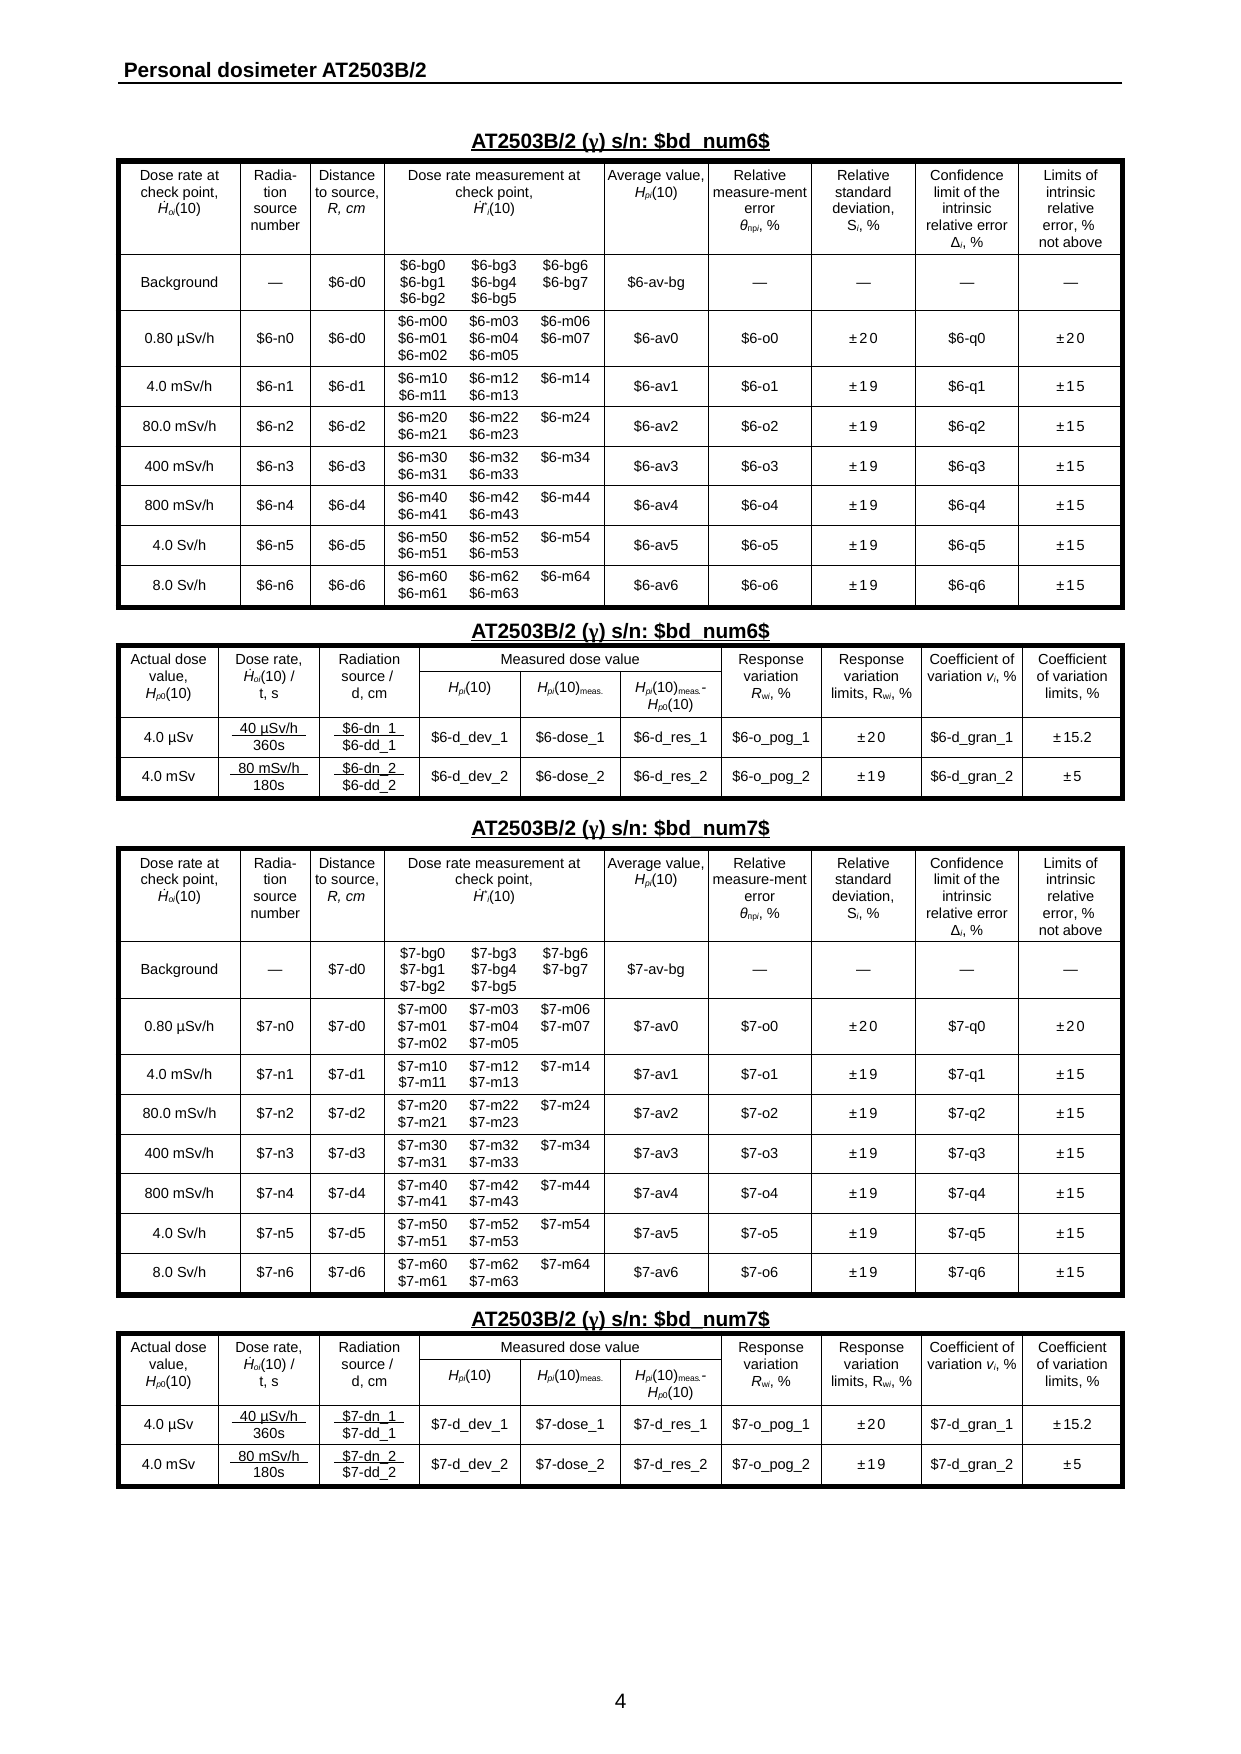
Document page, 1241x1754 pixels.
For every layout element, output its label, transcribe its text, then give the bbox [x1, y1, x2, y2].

table_cell $6-q3 [916, 447, 1018, 485]
table_cell $6-m00 $6-m01 $6-m02 $6-m03 $6-m04 $6-m05 $6-m06 $6-m07 [385, 311, 604, 366]
table_cell $6-dose_2 [521, 758, 620, 796]
table_cell — [916, 255, 1018, 310]
table_cell $6-d_res_1 [621, 718, 721, 757]
table_cell — [812, 942, 915, 998]
table_cell $6-o3 [709, 447, 811, 485]
table_cell Relative measure-ment error θпрi, % [709, 164, 811, 253]
table_cell $6-d6 [311, 566, 384, 604]
table_cell Dose rate measurement at check point, Ḣ*i(10) [385, 164, 604, 253]
table_cell $6-av0 [605, 311, 708, 366]
table_cell 4.0 mSv [121, 758, 218, 796]
table_cell 40 µSv/h 360s [219, 1406, 319, 1444]
table_cell $7-n6 [241, 1254, 310, 1292]
table_cell Measured dose value [420, 1336, 721, 1358]
table_cell — [1019, 942, 1120, 998]
table_cell Radia-tion source number [241, 164, 310, 253]
table_cell Dose rate at check point, Ḣoi(10) [121, 851, 240, 941]
table_cell $6-av6 [605, 566, 708, 604]
table_cell $6-q1 [916, 367, 1018, 406]
table_cell 0.80 µSv/h [121, 311, 240, 366]
table_cell $7-d2 [311, 1095, 384, 1133]
table_cell $7-o2 [709, 1095, 811, 1133]
table_cell $6-av2 [605, 407, 708, 446]
table_cell $7-m20 $7-m21 $7-m22 $7-m23 $7-m24 [385, 1095, 604, 1133]
table_header AT2503B/2 (γ) s/n: $bd_num7$ [118, 801, 1122, 846]
table_cell Hpi(10) [420, 1360, 520, 1404]
table_cell $7-m00 $7-m01 $7-m02 $7-m03 $7-m04 $7-m05 $7-m06 $7-m07 [385, 999, 604, 1054]
table_cell 400 mSv/h [121, 1135, 240, 1173]
table_cell ±5 [1023, 758, 1120, 796]
table_cell $7-o_pog_1 [722, 1406, 821, 1444]
table_cell $7-d0 [311, 999, 384, 1054]
table_cell ±15 [1019, 486, 1120, 525]
table_cell $7-d_gran_1 [922, 1406, 1022, 1444]
table_cell ±15.2 [1023, 1406, 1120, 1444]
table_cell ±19 [812, 526, 915, 565]
table_cell $7-o1 [709, 1055, 811, 1094]
table_cell $6-m40 $6-m41 $6-m42 $6-m43 $6-m44 [385, 486, 604, 525]
table_cell $6-d2 [311, 407, 384, 446]
table_cell $7-n1 [241, 1055, 310, 1094]
table_cell $6-n3 [241, 447, 310, 485]
table_cell — [1019, 255, 1120, 310]
table_cell $7-av0 [605, 999, 708, 1054]
table_cell $7-o5 [709, 1214, 811, 1252]
table_cell ±20 [822, 1406, 921, 1444]
table_cell ±19 [812, 1214, 915, 1252]
table_cell $7-d_dev_2 [420, 1445, 520, 1484]
table_cell Actual dose value, Hp0(10) [121, 648, 218, 717]
table_cell — [916, 942, 1018, 998]
table_header AT2503B/2 (γ) s/n: $bd_num6$ [118, 610, 1122, 643]
table_cell $6-o2 [709, 407, 811, 446]
table_cell $7-q1 [916, 1055, 1018, 1094]
table_cell 8.0 Sv/h [121, 566, 240, 604]
table_cell 8.0 Sv/h [121, 1254, 240, 1292]
table_cell 4.0 mSv/h [121, 367, 240, 406]
table_cell $6-q2 [916, 407, 1018, 446]
table_cell 4.0 µSv [121, 718, 218, 757]
table_cell Dose rate, Ḣoi(10) / t, s [219, 648, 319, 717]
table_cell $6-d4 [311, 486, 384, 525]
table_cell $6-dn_1 $6-dd_1 [320, 718, 419, 757]
table_cell $7-q0 [916, 999, 1018, 1054]
table_cell $6-av3 [605, 447, 708, 485]
table_cell Average value, Hpi(10) [605, 851, 708, 941]
table_cell Hpi(10) [420, 672, 520, 717]
table_cell ±5 [1023, 1445, 1120, 1484]
table_cell Coefficient of variation limits, % [1023, 1336, 1120, 1404]
table_cell $7-d_res_2 [621, 1445, 721, 1484]
table_cell $6-n5 [241, 526, 310, 565]
table_cell $6-o6 [709, 566, 811, 604]
table_cell 80.0 mSv/h [121, 407, 240, 446]
table_cell $6-d_gran_1 [922, 718, 1022, 757]
table_cell $7-dn_2 $7-dd_2 [320, 1445, 419, 1484]
table_cell $6-bg0 $6-bg1 $6-bg2 $6-bg3 $6-bg4 $6-bg5 $6-bg6 $6-bg7 [385, 255, 604, 310]
table_cell $7-av6 [605, 1254, 708, 1292]
table_cell Limits of intrinsic relative error, % not above [1019, 851, 1120, 941]
table_cell 4.0 mSv [121, 1445, 218, 1484]
table_cell $7-av4 [605, 1174, 708, 1213]
table_cell $6-av1 [605, 367, 708, 406]
table_cell ±15 [1019, 1095, 1120, 1133]
table_cell ±19 [822, 758, 921, 796]
table_cell ±20 [1019, 999, 1120, 1054]
table_cell $7-n5 [241, 1214, 310, 1252]
table_cell ±19 [812, 447, 915, 485]
table_cell $6-dose_1 [521, 718, 620, 757]
table_cell Response variation Rwi, % [722, 1336, 821, 1404]
table_cell $6-d_gran_2 [922, 758, 1022, 796]
table_cell 800 mSv/h [121, 486, 240, 525]
table_cell $7-d_gran_2 [922, 1445, 1022, 1484]
table_cell ±19 [812, 1254, 915, 1292]
table_cell Response variation Rwi, % [722, 648, 821, 717]
table_cell Dose rate, Ḣoi(10) / t, s [219, 1336, 319, 1404]
table_cell $7-d_res_1 [621, 1406, 721, 1444]
table_cell ±19 [812, 407, 915, 446]
table_cell $6-n1 [241, 367, 310, 406]
table_cell $6-n6 [241, 566, 310, 604]
table_cell ±15 [1019, 447, 1120, 485]
table_cell 4.0 Sv/h [121, 1214, 240, 1252]
table_cell Confidence limit of the intrinsic relative error Δi, % [916, 164, 1018, 253]
table_cell ±15 [1019, 367, 1120, 406]
table_cell ±15 [1019, 1254, 1120, 1292]
table_cell Distance to source, R, сm [311, 164, 384, 253]
table_cell $6-o_pog_1 [722, 718, 821, 757]
table_cell Limits of intrinsic relative error, % not above [1019, 164, 1120, 253]
table_cell $6-m50 $6-m51 $6-m52 $6-m53 $6-m54 [385, 526, 604, 565]
table_cell Hpi(10)meas. [521, 672, 620, 717]
table_cell — [241, 942, 310, 998]
table_cell Background [121, 942, 240, 998]
table_cell $6-av5 [605, 526, 708, 565]
table_cell — [241, 255, 310, 310]
table_cell ±15 [1019, 1135, 1120, 1173]
table_cell 4.0 mSv/h [121, 1055, 240, 1094]
table_cell $7-n4 [241, 1174, 310, 1213]
table_cell Radia-tion source number [241, 851, 310, 941]
table_cell $6-q6 [916, 566, 1018, 604]
table_cell $6-q0 [916, 311, 1018, 366]
table_cell ±19 [812, 1095, 915, 1133]
table_header AT2503B/2 (γ) s/n: $bd_num6$ [118, 114, 1122, 158]
table_cell ±20 [822, 718, 921, 757]
table_cell — [709, 255, 811, 310]
table_cell Response variation limits, Rwi, % [822, 648, 921, 717]
table_cell Confidence limit of the intrinsic relative error Δi, % [916, 851, 1018, 941]
table_cell Measured dose value [420, 648, 721, 671]
table_cell $7-n2 [241, 1095, 310, 1133]
table_cell $7-m50 $7-m51 $7-m52 $7-m53 $7-m54 [385, 1214, 604, 1252]
table_cell $7-av1 [605, 1055, 708, 1094]
table_cell $7-dn_1 $7-dd_1 [320, 1406, 419, 1444]
table_cell $7-d4 [311, 1174, 384, 1213]
table_cell $6-d_res_2 [621, 758, 721, 796]
table_cell 80.0 mSv/h [121, 1095, 240, 1133]
table_cell $6-n2 [241, 407, 310, 446]
table_cell Coefficient of variation vi, % [922, 1336, 1022, 1404]
table_cell $7-d5 [311, 1214, 384, 1252]
table_cell $7-m60 $7-m61 $7-m62 $7-m63 $7-m64 [385, 1254, 604, 1292]
table_cell $6-n0 [241, 311, 310, 366]
table_cell Dose rate at check point, Ḣoi(10) [121, 164, 240, 253]
table_cell Coefficient of variation vi, % [922, 648, 1022, 717]
table_cell $6-o1 [709, 367, 811, 406]
table_cell $7-dose_2 [521, 1445, 620, 1484]
table_cell Dose rate measurement at check point, Ḣ*i(10) [385, 851, 604, 941]
table_cell $7-d6 [311, 1254, 384, 1292]
table_cell 4.0 µSv [121, 1406, 218, 1444]
table_cell ±15.2 [1023, 718, 1120, 757]
table_cell $7-q2 [916, 1095, 1018, 1133]
table_cell Hpi(10)meas.-Hp0(10) [621, 672, 721, 717]
table_cell $6-o5 [709, 526, 811, 565]
table_cell — [709, 942, 811, 998]
table_cell $7-o3 [709, 1135, 811, 1173]
table_cell Distance to source, R, сm [311, 851, 384, 941]
table_cell $6-o0 [709, 311, 811, 366]
table_cell Hpi(10)meas.-Hp0(10) [621, 1360, 721, 1404]
table_header AT2503B/2 (γ) s/n: $bd_num7$ [118, 1298, 1122, 1331]
table_cell $7-av3 [605, 1135, 708, 1173]
table_cell ±15 [1019, 526, 1120, 565]
table_cell Average value, Hpi(10) [605, 164, 708, 253]
table_cell ±15 [1019, 1055, 1120, 1094]
table_cell $7-o4 [709, 1174, 811, 1213]
table_cell $6-d0 [311, 255, 384, 310]
table_cell $6-m20 $6-m21 $6-m22 $6-m23 $6-m24 [385, 407, 604, 446]
table_cell $7-o_pog_2 [722, 1445, 821, 1484]
table_cell $6-d_dev_1 [420, 718, 520, 757]
table_cell Hpi(10)meas. [521, 1360, 620, 1404]
table_cell $6-av-bg [605, 255, 708, 310]
table_cell Radiation source / d, cm [320, 648, 419, 717]
table_cell Relative measure-ment error θпрi, % [709, 851, 811, 941]
table_cell $7-d1 [311, 1055, 384, 1094]
table_cell Actual dose value, Hp0(10) [121, 1336, 218, 1404]
table_cell $7-av-bg [605, 942, 708, 998]
table_cell 400 mSv/h [121, 447, 240, 485]
table_cell $7-m30 $7-m31 $7-m32 $7-m33 $7-m34 [385, 1135, 604, 1173]
table_cell ±15 [1019, 566, 1120, 604]
table_cell $6-o_pog_2 [722, 758, 821, 796]
table_cell ±19 [822, 1445, 921, 1484]
table_cell $6-q5 [916, 526, 1018, 565]
table_cell $6-m30 $6-m31 $6-m32 $6-m33 $6-m34 [385, 447, 604, 485]
table_cell ±20 [812, 999, 915, 1054]
table_cell $7-q5 [916, 1214, 1018, 1252]
table_cell 4.0 Sv/h [121, 526, 240, 565]
table_cell $7-m40 $7-m41 $7-m42 $7-m43 $7-m44 [385, 1174, 604, 1213]
table_cell $7-d0 [311, 942, 384, 998]
table_cell ±19 [812, 1055, 915, 1094]
table_cell ±19 [812, 1135, 915, 1173]
table_cell 80 mSv/h 180s [219, 1445, 319, 1484]
table_cell Background [121, 255, 240, 310]
table_cell $7-q4 [916, 1174, 1018, 1213]
table_cell 40 µSv/h 360s [219, 718, 319, 757]
table_cell Response variation limits, Rwi, % [822, 1336, 921, 1404]
table_cell $6-d3 [311, 447, 384, 485]
table_cell $6-d1 [311, 367, 384, 406]
table_cell $7-m10 $7-m11 $7-m12 $7-m13 $7-m14 [385, 1055, 604, 1094]
table_cell $7-n0 [241, 999, 310, 1054]
table_cell $7-av5 [605, 1214, 708, 1252]
table_cell $6-n4 [241, 486, 310, 525]
table_cell Radiation source / d, cm [320, 1336, 419, 1404]
table_cell ±15 [1019, 1174, 1120, 1213]
table_cell $6-av4 [605, 486, 708, 525]
table_cell $7-d_dev_1 [420, 1406, 520, 1444]
table_cell — [812, 255, 915, 310]
table_cell $6-d0 [311, 311, 384, 366]
table_cell $7-dose_1 [521, 1406, 620, 1444]
table_cell $6-m60 $6-m61 $6-m62 $6-m63 $6-m64 [385, 566, 604, 604]
table_cell ±19 [812, 1174, 915, 1213]
table_cell ±19 [812, 367, 915, 406]
table_cell $6-d5 [311, 526, 384, 565]
table_cell $7-n3 [241, 1135, 310, 1173]
table_cell $7-bg0 $7-bg1 $7-bg2 $7-bg3 $7-bg4 $7-bg5 $7-bg6 $7-bg7 [385, 942, 604, 998]
table_cell $7-q6 [916, 1254, 1018, 1292]
table_cell ±15 [1019, 407, 1120, 446]
table_cell $7-av2 [605, 1095, 708, 1133]
table_cell $6-q4 [916, 486, 1018, 525]
table_cell $6-dn_2 $6-dd_2 [320, 758, 419, 796]
table_cell 80 mSv/h 180s [219, 758, 319, 796]
table_cell Relative standard deviation, Si, % [812, 164, 915, 253]
table_cell Relative standard deviation, Si, % [812, 851, 915, 941]
table_cell ±19 [812, 566, 915, 604]
table_cell ±15 [1019, 1214, 1120, 1252]
table_cell ±20 [812, 311, 915, 366]
table_cell $7-o6 [709, 1254, 811, 1292]
table_cell $7-d3 [311, 1135, 384, 1173]
table_cell ±20 [1019, 311, 1120, 366]
table_cell ±19 [812, 486, 915, 525]
table_cell Coefficient of variation limits, % [1023, 648, 1120, 717]
table_cell $6-o4 [709, 486, 811, 525]
table_cell $6-d_dev_2 [420, 758, 520, 796]
table_cell $7-o0 [709, 999, 811, 1054]
table_cell $7-q3 [916, 1135, 1018, 1173]
table_cell 800 mSv/h [121, 1174, 240, 1213]
table_cell $6-m10 $6-m11 $6-m12 $6-m13 $6-m14 [385, 367, 604, 406]
table_cell 0.80 µSv/h [121, 999, 240, 1054]
